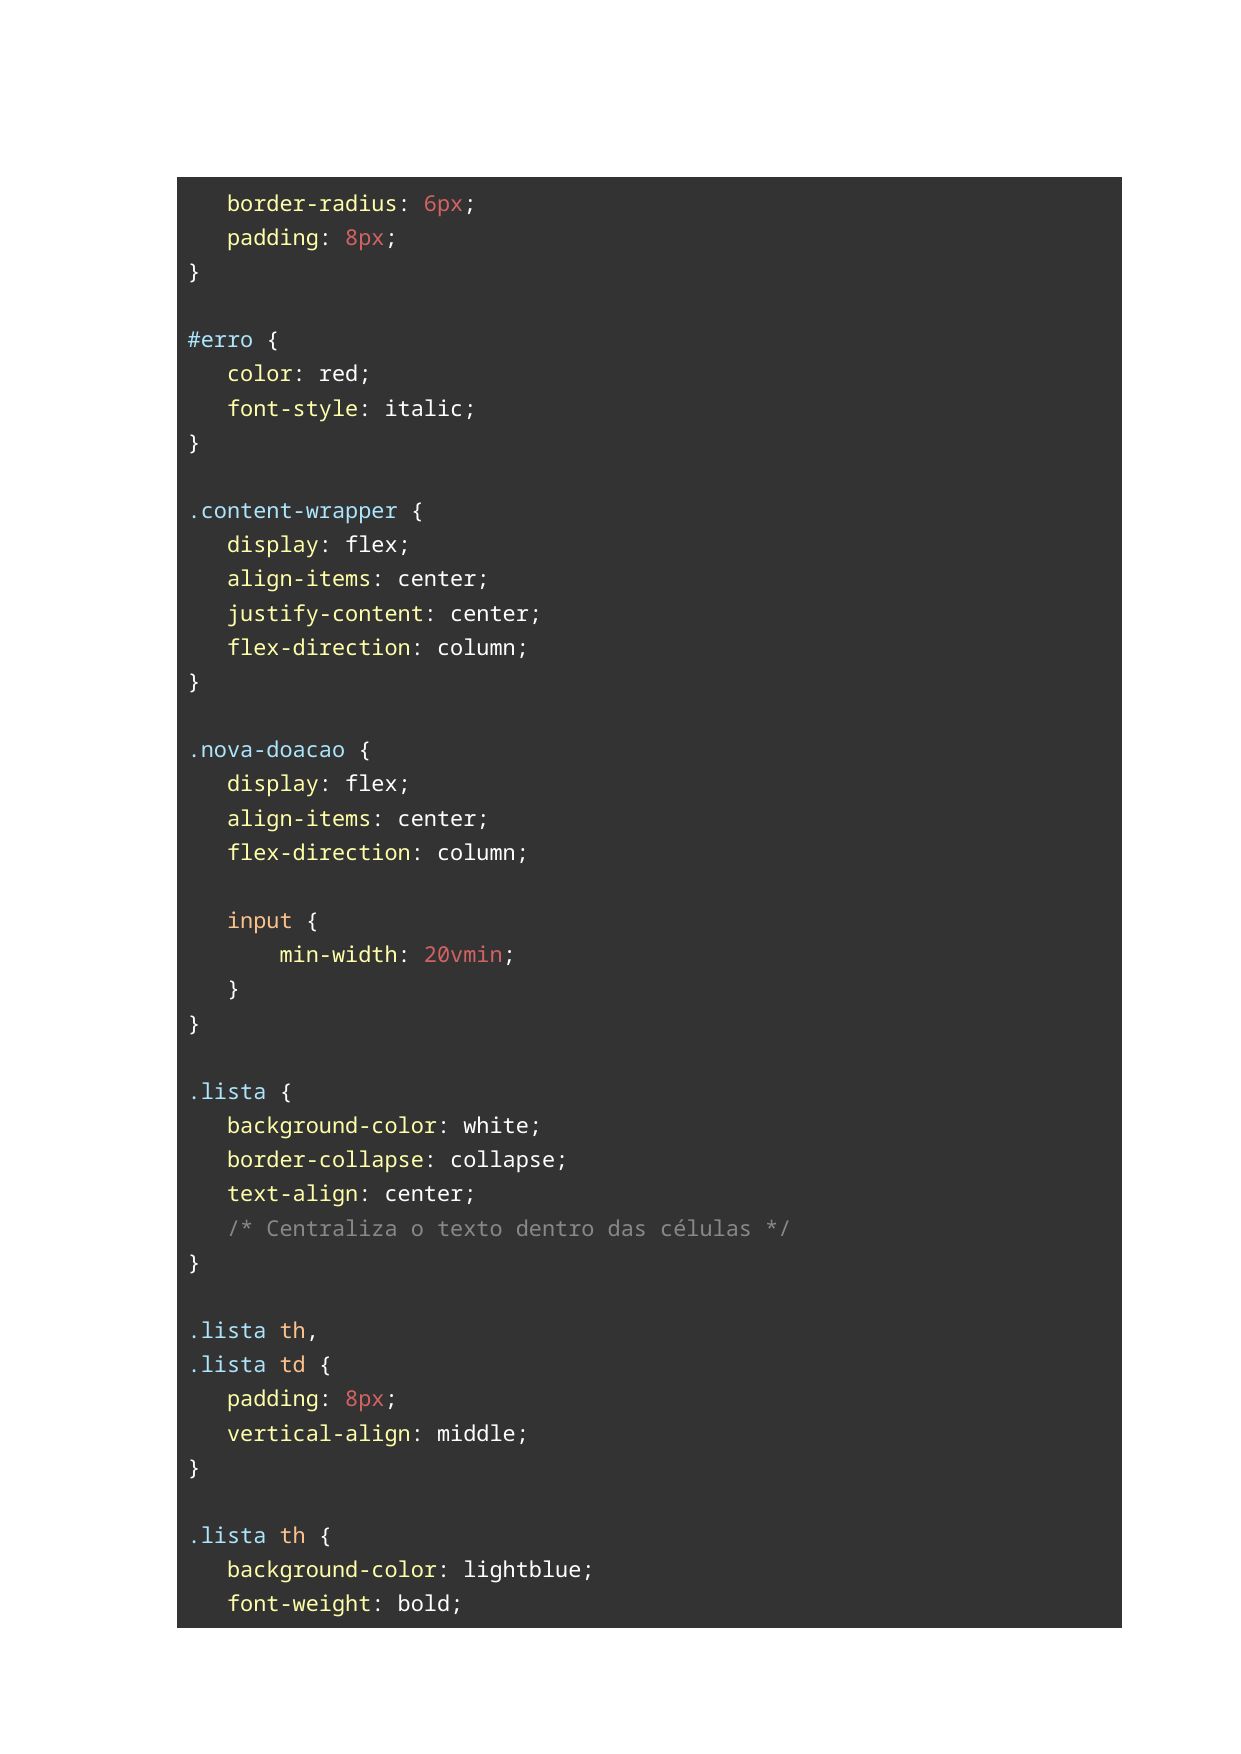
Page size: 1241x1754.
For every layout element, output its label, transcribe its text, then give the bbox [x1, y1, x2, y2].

table_header border-radius: 6px; padding: 8px; } #erro { color: red; font-style: italic; } .content-wrapper { display: flex; align-items: center; justify-content: center; flex-direction: column; } .nova-doacao { display: flex; align-items: center; flex-direction: column; input { min-width: 20vmin; } } .lista { background-color: white; border-collapse: collapse; text-align: center; /* Centraliza o texto dentro das células */ } .lista th, .lista td { padding: 8px; vertical-align: middle; } .lista th { background-color: lightblue; font-weight: bold; [177, 177, 1122, 1628]
